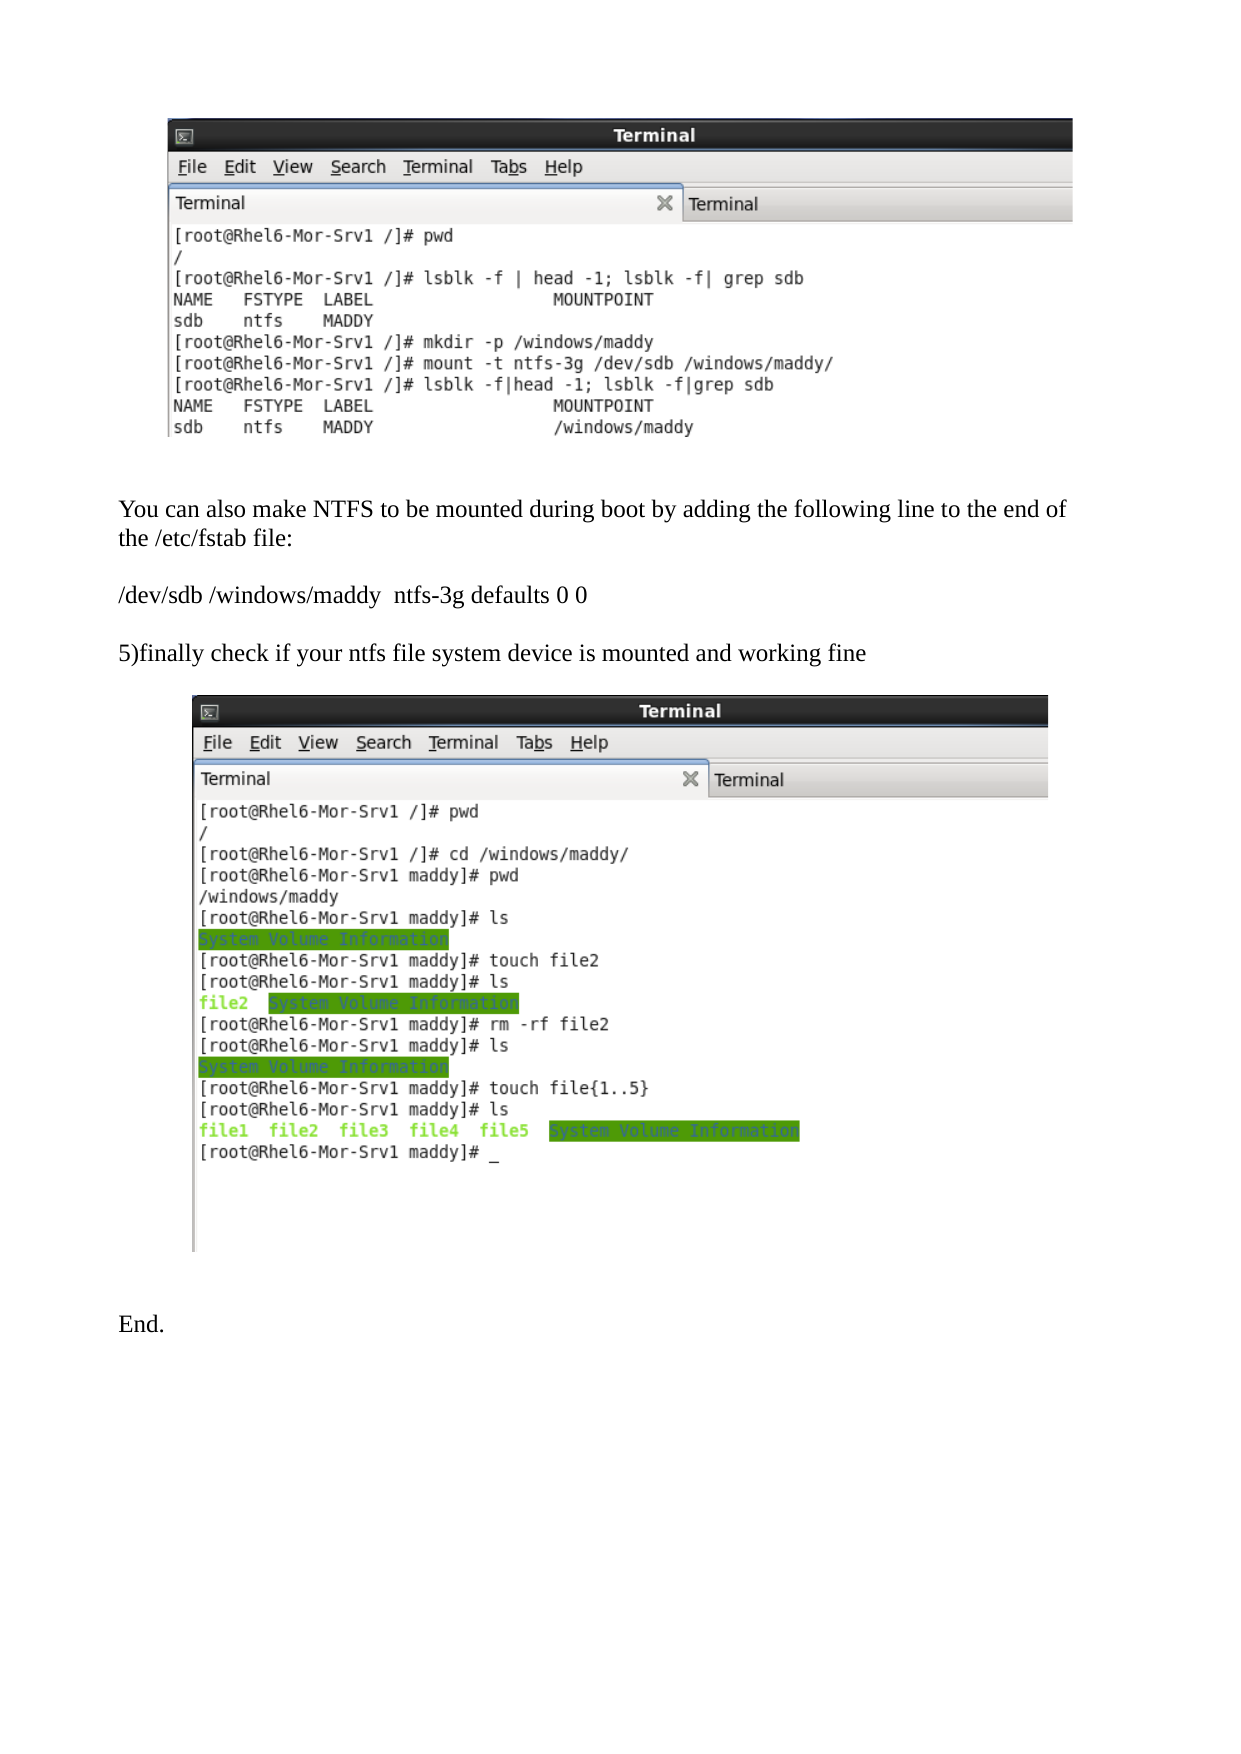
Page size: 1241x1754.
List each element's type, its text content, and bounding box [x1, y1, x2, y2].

picture [167, 118, 1073, 437]
text You can also make NTFS to be mounted during boot by adding the following line to the end of the /etc/fstab file: [118, 494, 1122, 552]
text 5)finally check if your ntfs file system device is mounted and working fine [118, 638, 1122, 667]
picture [192, 695, 1049, 1252]
text /dev/sdb /windows/maddy ntfs-3g defaults 0 0 [118, 581, 1122, 609]
text End. [118, 1309, 1122, 1338]
